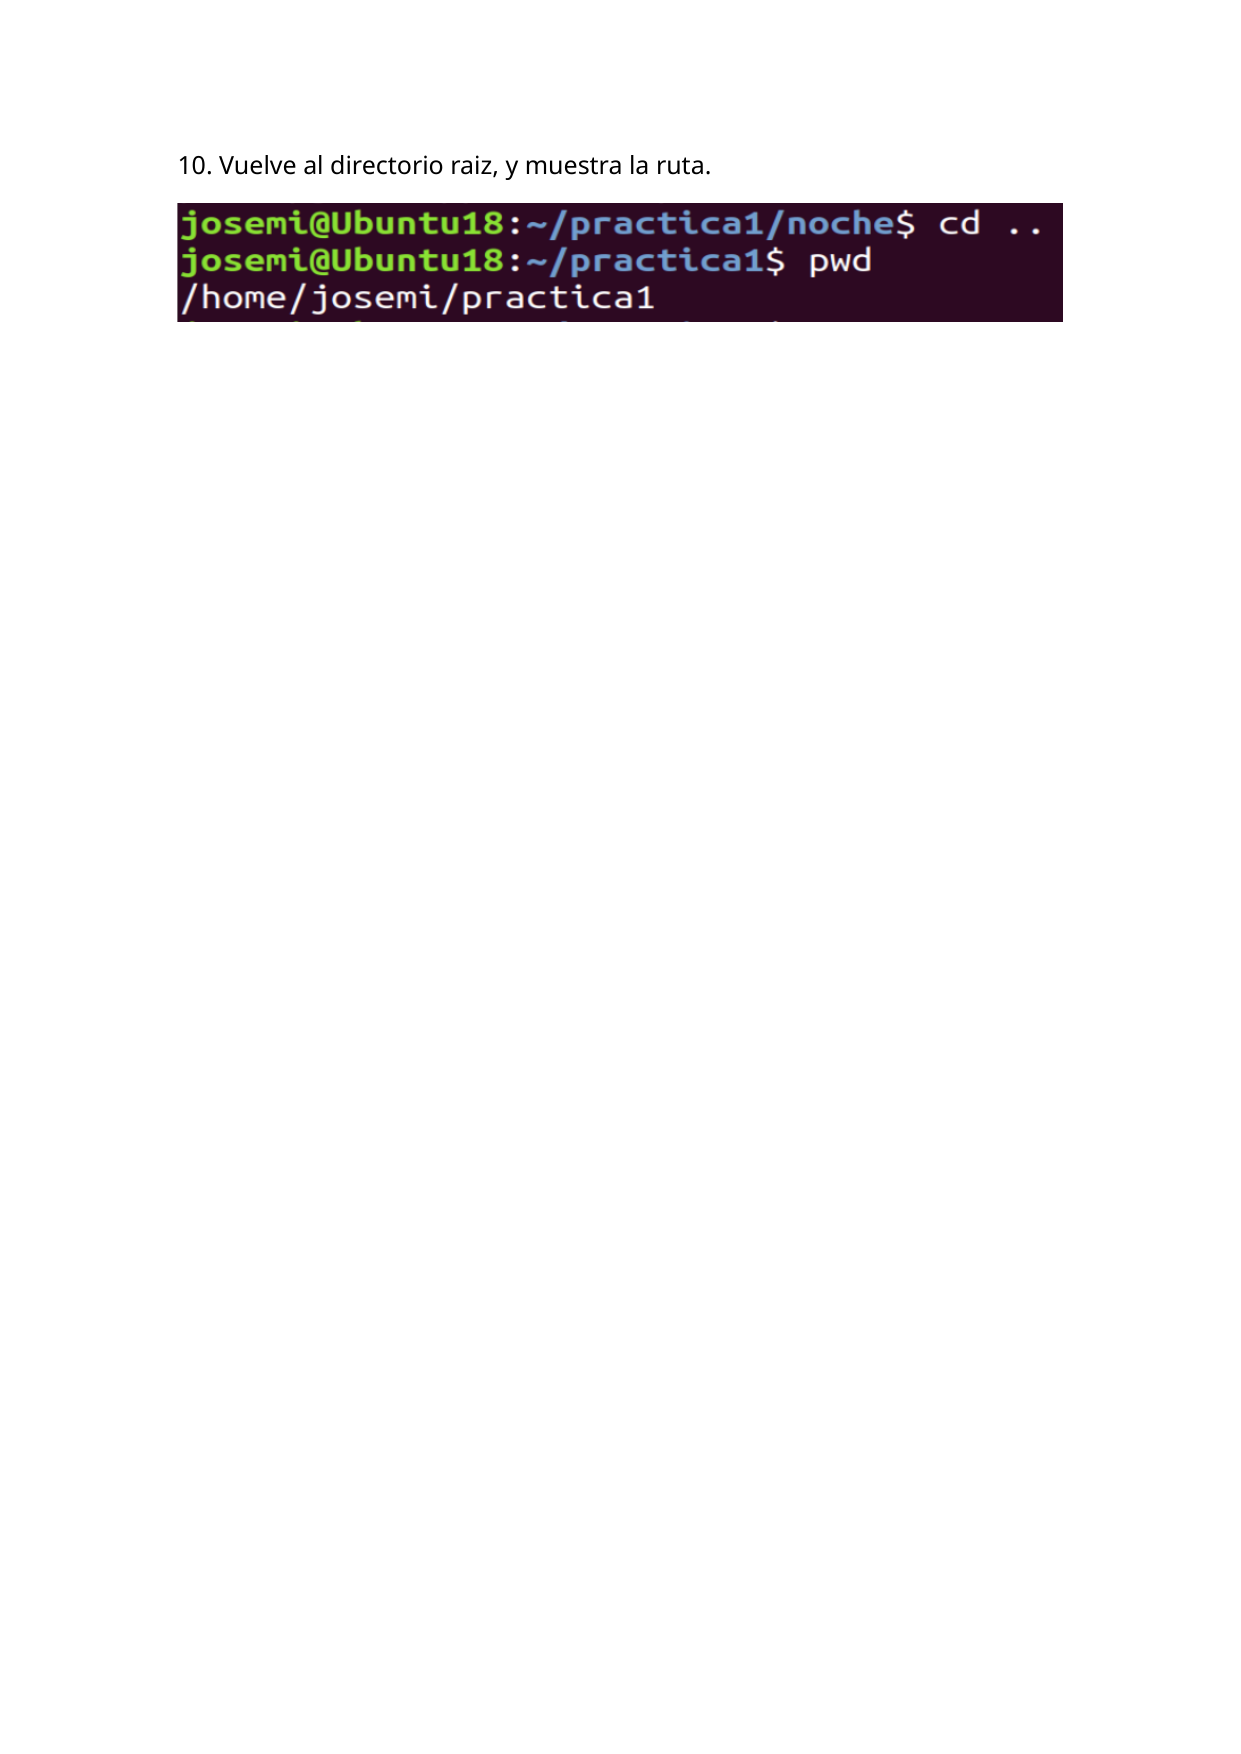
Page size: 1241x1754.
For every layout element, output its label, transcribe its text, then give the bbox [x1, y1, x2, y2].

text 10. Vuelve al directorio raiz, y muestra la ruta. [177, 148, 1063, 182]
